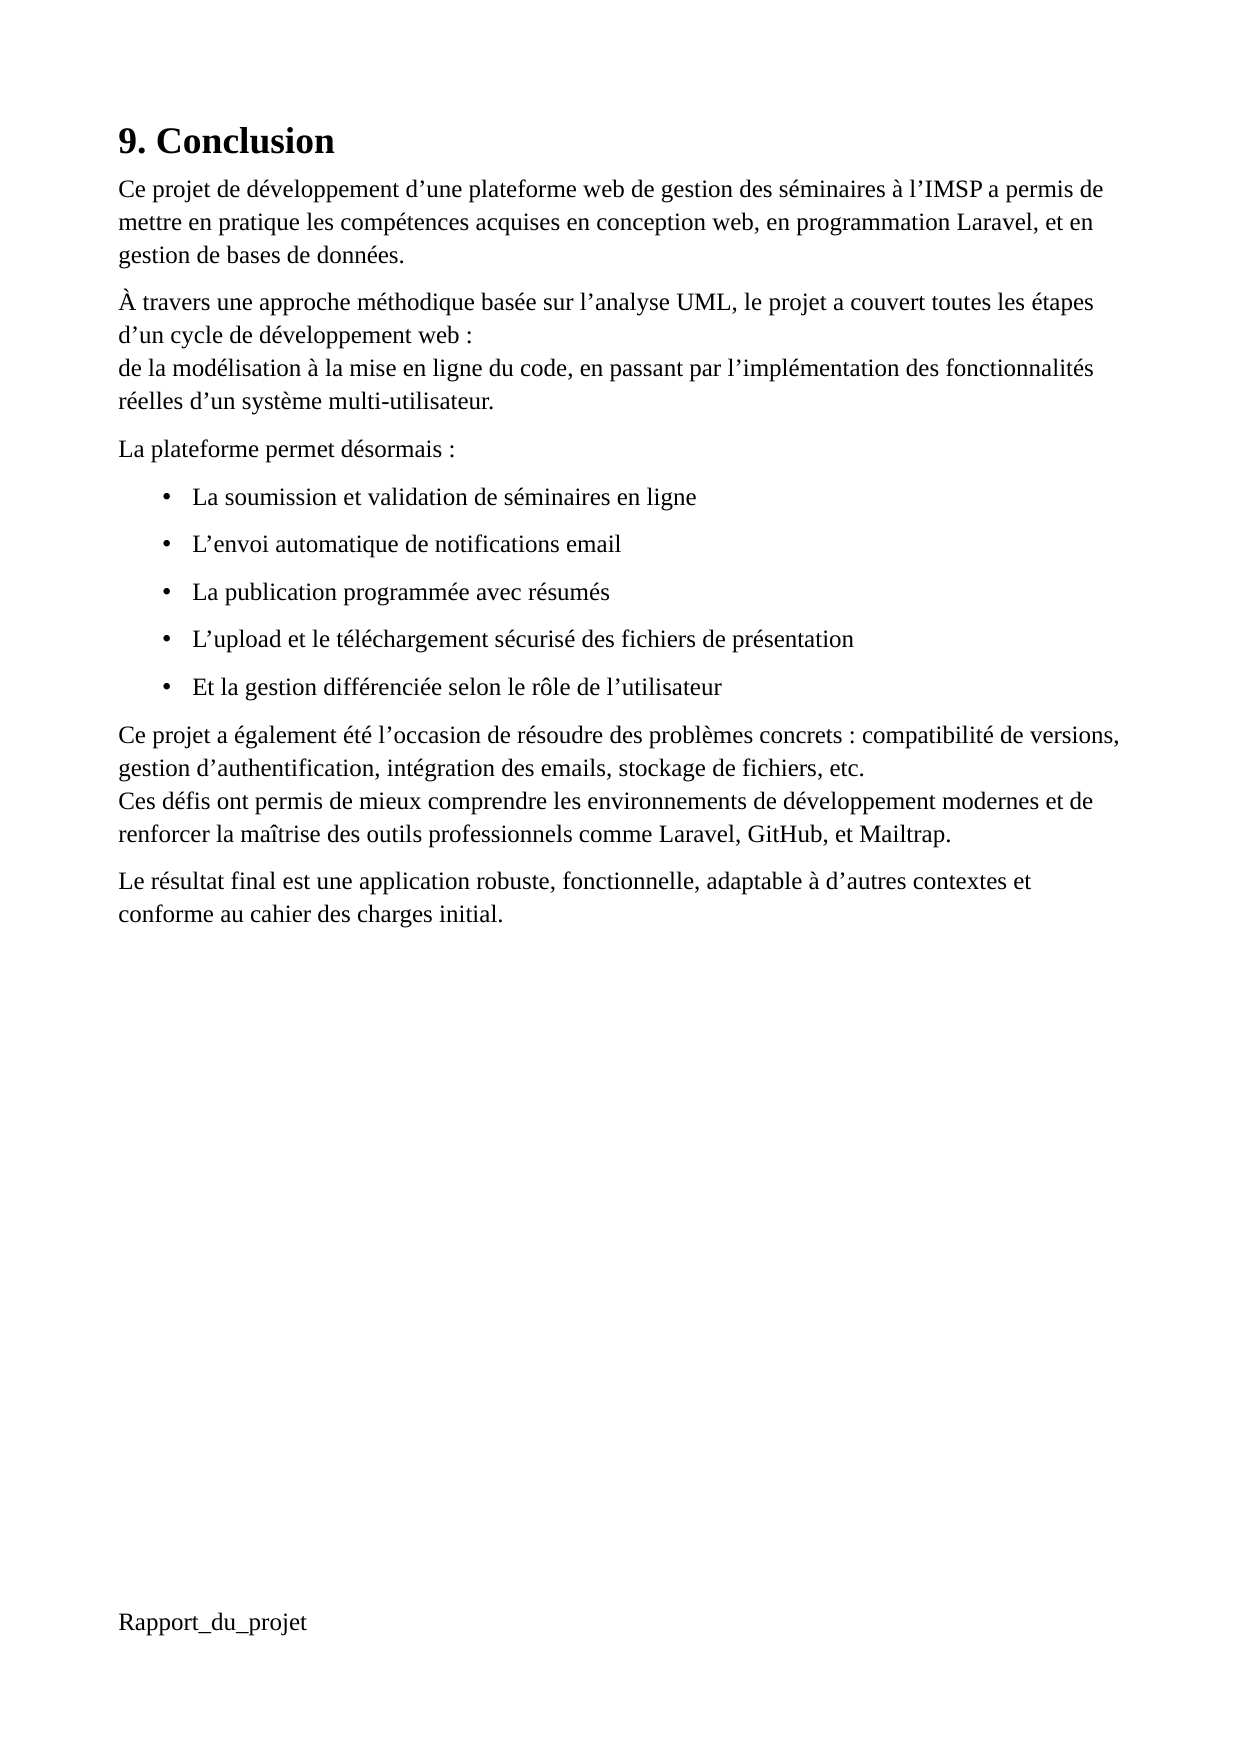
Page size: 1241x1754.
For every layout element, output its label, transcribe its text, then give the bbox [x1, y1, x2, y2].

list L’envoi automatique de notifications email [162, 529, 1122, 558]
text La plateforme permet désormais : [118, 434, 1122, 463]
list L’upload et le téléchargement sécurisé des fichiers de présentation [162, 624, 1122, 653]
subtitle 9. Conclusion [118, 118, 1122, 161]
text Ce projet a également été l’occasion de résoudre des problèmes concrets : compatibilité de versions, gestion d’authentification, intégration des emails, stockage de fichiers, etc. Ces défis ont permis de mieux comprendre les environnements de développement modernes et de renforcer la maîtrise des outils professionnels comme Laravel, GitHub, et Mailtrap. [118, 720, 1122, 847]
list Et la gestion différenciée selon le rôle de l’utilisateur [162, 672, 1122, 701]
text Ce projet de développement d’une plateforme web de gestion des séminaires à l’IMSP a permis de mettre en pratique les compétences acquises en conception web, en programmation Laravel, et en gestion de bases de données. [118, 174, 1122, 268]
list La soumission et validation de séminaires en ligne [162, 482, 1122, 510]
text Le résultat final est une application robuste, fonctionnelle, adaptable à d’autres contextes et conforme au cahier des charges initial. [118, 866, 1122, 928]
text À travers une approche méthodique basée sur l’analyse UML, le projet a couvert toutes les étapes d’un cycle de développement web : de la modélisation à la mise en ligne du code, en passant par l’implémentation des fonctionnalités réelles d’un système multi-utilisateur. [118, 287, 1122, 415]
list La publication programmée avec résumés [162, 577, 1122, 606]
